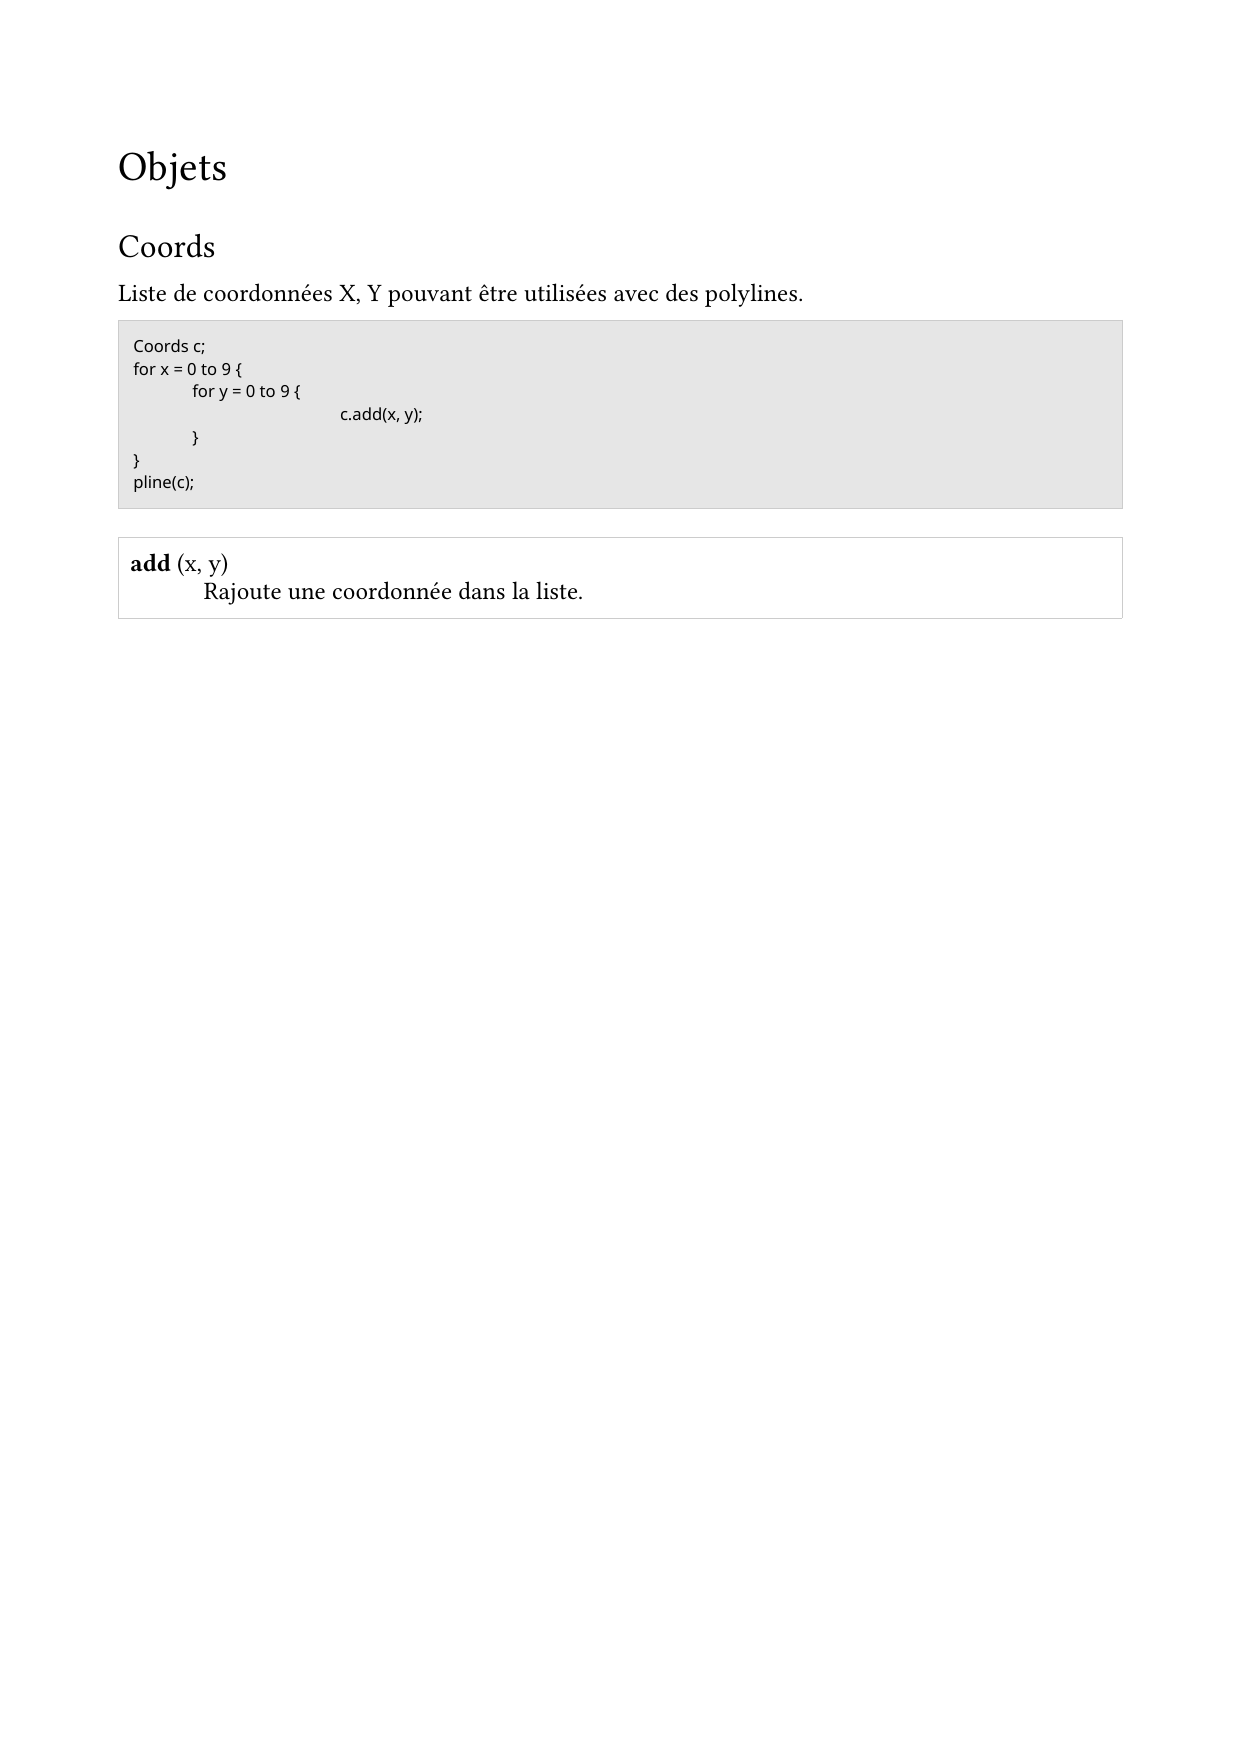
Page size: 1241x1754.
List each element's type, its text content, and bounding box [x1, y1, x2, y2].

subtitle Objets [118, 143, 1122, 191]
table_header add (x, y) Rajoute une coordonnée dans la liste. [119, 538, 1122, 618]
text c.add(x, y); [119, 388, 1122, 411]
subtitle Coords [118, 228, 1122, 266]
text for x = 0 to 9 { [119, 342, 1122, 365]
text } [119, 433, 1122, 456]
text Liste de coordonnées X, Y pouvant être utilisées avec des polylines. [118, 279, 1122, 307]
text Coords c; [119, 321, 1122, 342]
text for y = 0 to 9 { [119, 365, 1122, 388]
text } [119, 411, 1122, 433]
text pline(c); [119, 456, 1122, 508]
